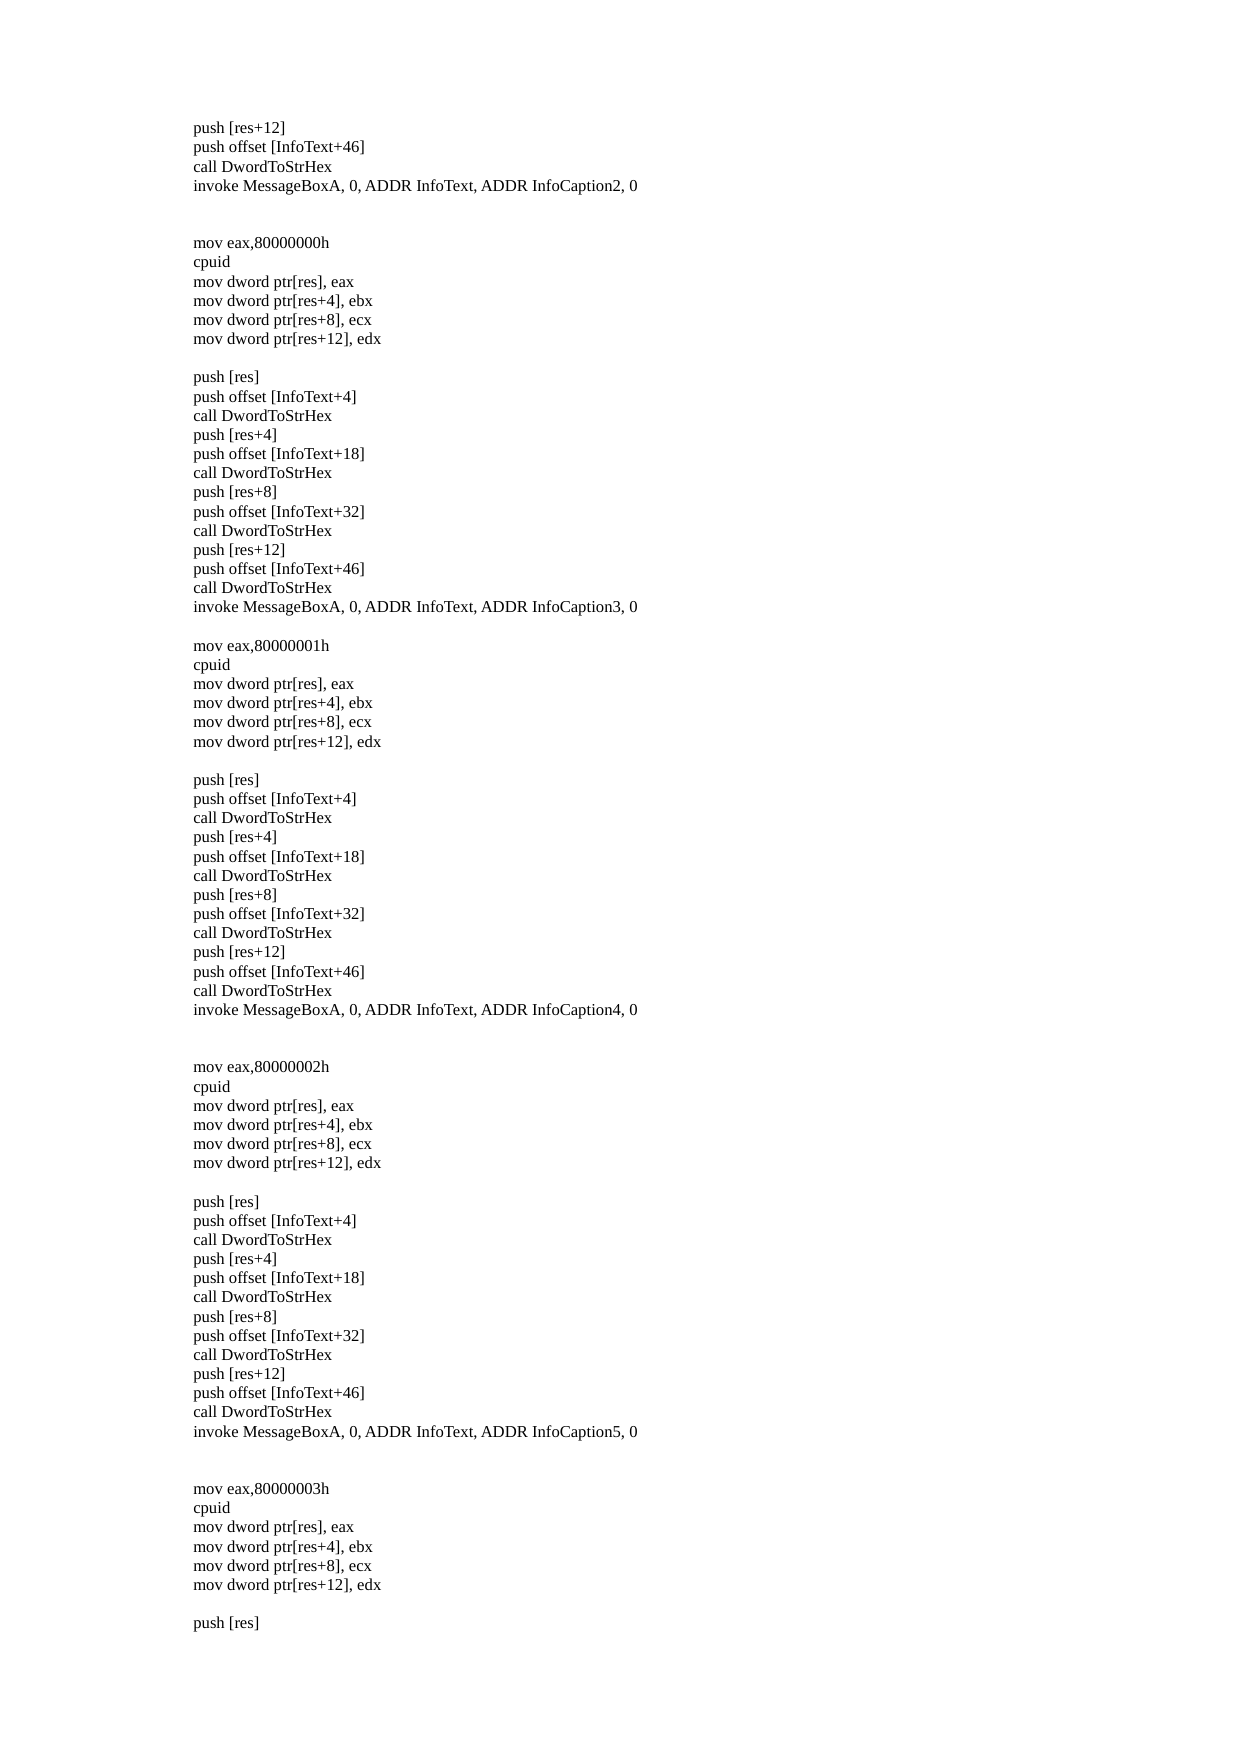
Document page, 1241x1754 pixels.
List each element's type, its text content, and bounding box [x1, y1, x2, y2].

text push offset [InfoText+32] [118, 1326, 1122, 1345]
text mov dword ptr[res], eax [118, 1096, 1122, 1115]
text mov dword ptr[res+8], ecx [118, 310, 1122, 329]
text push offset [InfoText+46] [118, 1383, 1122, 1402]
text mov eax,80000002h [118, 1057, 1122, 1076]
text push offset [InfoText+18] [118, 1268, 1122, 1287]
text invoke MessageBoxA, 0, ADDR InfoText, ADDR InfoCaption4, 0 [118, 1000, 1122, 1019]
text mov eax,80000001h [118, 636, 1122, 655]
text push offset [InfoText+18] [118, 846, 1122, 866]
text mov eax,80000003h [118, 1479, 1122, 1498]
text push [res] [118, 367, 1122, 386]
text mov dword ptr[res+4], ebx [118, 291, 1122, 310]
text push [res+12] [118, 118, 1122, 137]
text mov dword ptr[res], eax [118, 271, 1122, 291]
text mov dword ptr[res], eax [118, 674, 1122, 693]
text invoke MessageBoxA, 0, ADDR InfoText, ADDR InfoCaption5, 0 [118, 1421, 1122, 1441]
text call DwordToStrHex [118, 1287, 1122, 1306]
text cpuid [118, 655, 1122, 674]
text call DwordToStrHex [118, 156, 1122, 176]
text call DwordToStrHex [118, 578, 1122, 597]
text call DwordToStrHex [118, 406, 1122, 425]
text mov dword ptr[res+8], ecx [118, 1134, 1122, 1153]
text mov dword ptr[res+12], edx [118, 329, 1122, 348]
text push [res+8] [118, 885, 1122, 904]
text mov dword ptr[res+4], ebx [118, 1536, 1122, 1556]
text push [res+8] [118, 1306, 1122, 1326]
text push [res+12] [118, 1364, 1122, 1383]
text push [res+8] [118, 482, 1122, 501]
text invoke MessageBoxA, 0, ADDR InfoText, ADDR InfoCaption3, 0 [118, 597, 1122, 616]
text push offset [InfoText+4] [118, 386, 1122, 406]
text mov dword ptr[res+8], ecx [118, 1556, 1122, 1575]
text call DwordToStrHex [118, 808, 1122, 827]
text call DwordToStrHex [118, 981, 1122, 1000]
text mov dword ptr[res], eax [118, 1517, 1122, 1536]
text mov dword ptr[res+4], ebx [118, 693, 1122, 712]
text push [res] [118, 770, 1122, 789]
text call DwordToStrHex [118, 1345, 1122, 1364]
text push offset [InfoText+46] [118, 961, 1122, 981]
text push offset [InfoText+18] [118, 444, 1122, 463]
text mov dword ptr[res+4], ebx [118, 1115, 1122, 1134]
text cpuid [118, 1076, 1122, 1096]
text push offset [InfoText+4] [118, 789, 1122, 808]
text mov eax,80000000h [118, 233, 1122, 252]
text push offset [InfoText+46] [118, 137, 1122, 156]
text push [res+4] [118, 827, 1122, 846]
text call DwordToStrHex [118, 1230, 1122, 1249]
text push offset [InfoText+4] [118, 1211, 1122, 1230]
text cpuid [118, 252, 1122, 271]
text push [res+4] [118, 425, 1122, 444]
text push [res] [118, 1191, 1122, 1211]
text mov dword ptr[res+12], edx [118, 1575, 1122, 1594]
text mov dword ptr[res+12], edx [118, 731, 1122, 751]
text call DwordToStrHex [118, 463, 1122, 482]
text push [res] [118, 1613, 1122, 1632]
text push offset [InfoText+32] [118, 501, 1122, 521]
text push offset [InfoText+32] [118, 904, 1122, 923]
text cpuid [118, 1498, 1122, 1517]
text push [res+4] [118, 1249, 1122, 1268]
text call DwordToStrHex [118, 521, 1122, 540]
text mov dword ptr[res+8], ecx [118, 712, 1122, 731]
text push offset [InfoText+46] [118, 559, 1122, 578]
text invoke MessageBoxA, 0, ADDR InfoText, ADDR InfoCaption2, 0 [118, 176, 1122, 195]
text call DwordToStrHex [118, 866, 1122, 885]
text push [res+12] [118, 942, 1122, 961]
text mov dword ptr[res+12], edx [118, 1153, 1122, 1172]
text push [res+12] [118, 540, 1122, 559]
text call DwordToStrHex [118, 1402, 1122, 1421]
text call DwordToStrHex [118, 923, 1122, 942]
